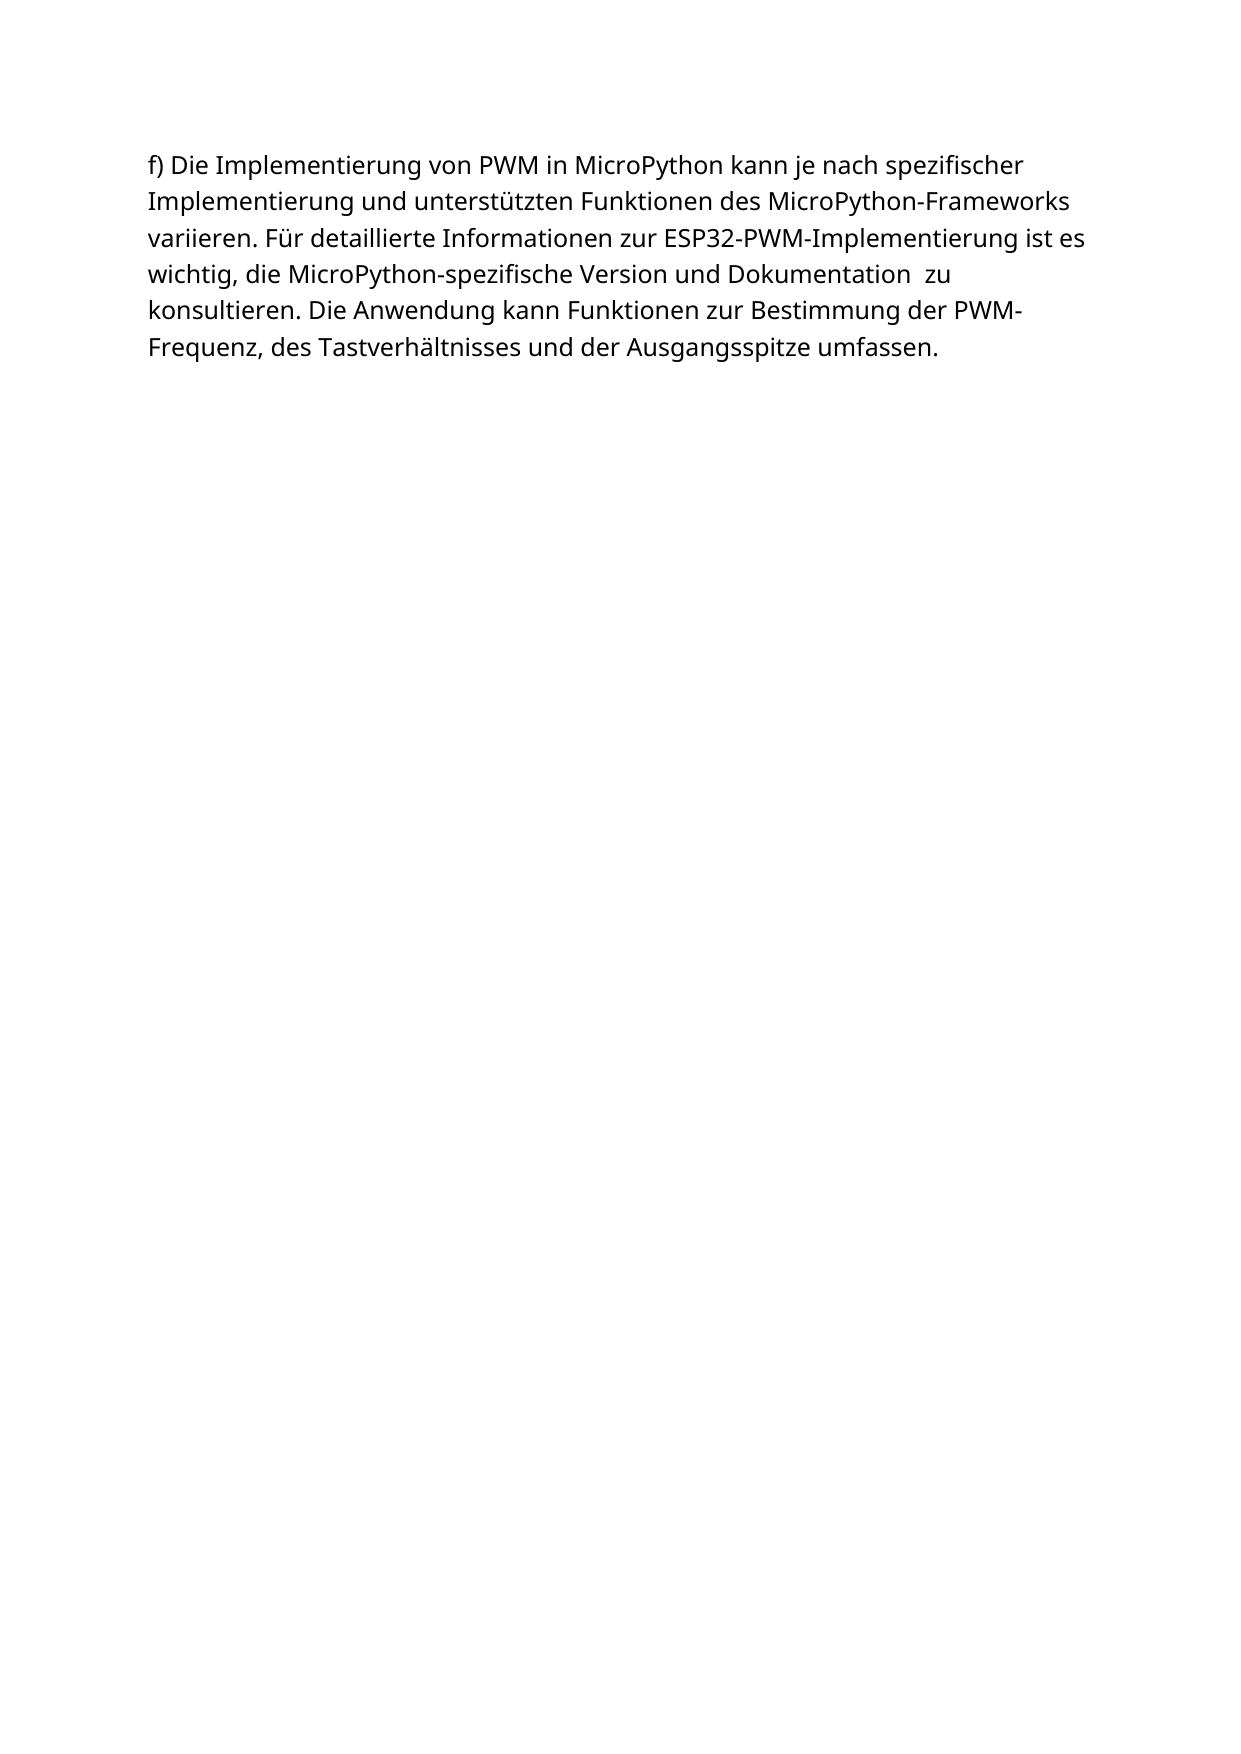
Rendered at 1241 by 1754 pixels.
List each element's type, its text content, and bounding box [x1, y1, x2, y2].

text f) Die Implementierung von PWM in MicroPython kann je nach spezifischer Implementierung und unterstützten Funktionen des MicroPython-Frameworks variieren. Für detaillierte Informationen zur ESP32-PWM-Implementierung ist es wichtig, die MicroPython-spezifische Version und Dokumentation zu konsultieren. Die Anwendung kann Funktionen zur Bestimmung der PWM-Frequenz, des Tastverhältnisses und der Ausgangsspitze umfassen. [148, 148, 1093, 363]
